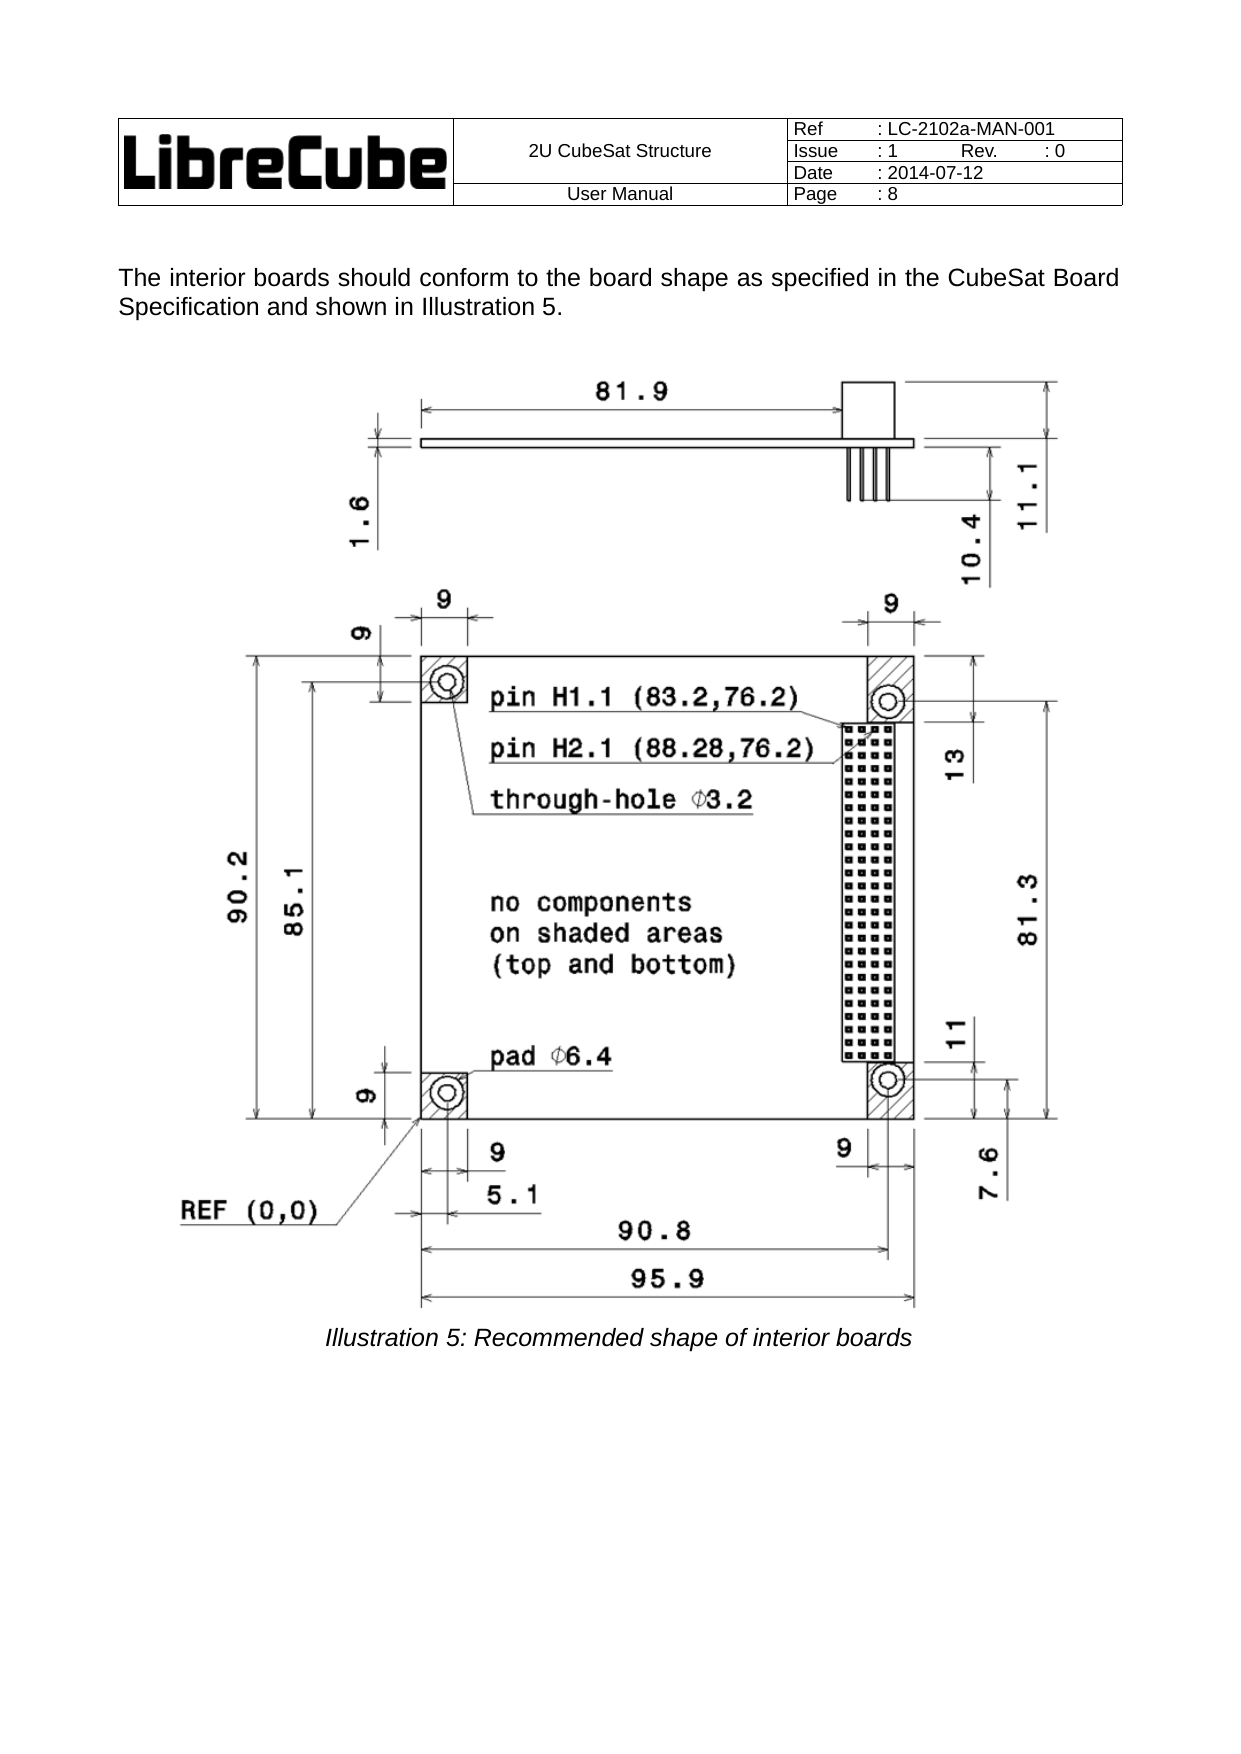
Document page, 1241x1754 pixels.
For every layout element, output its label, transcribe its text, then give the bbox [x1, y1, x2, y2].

text Illustration 5: Recommended shape of interior boards [168, 1323, 1072, 1352]
picture [168, 362, 1073, 1323]
picture [124, 134, 447, 189]
text The interior boards should conform to the board shape as specified in the CubeSat Board Specification and shown in Illustration 5. [118, 263, 1122, 321]
